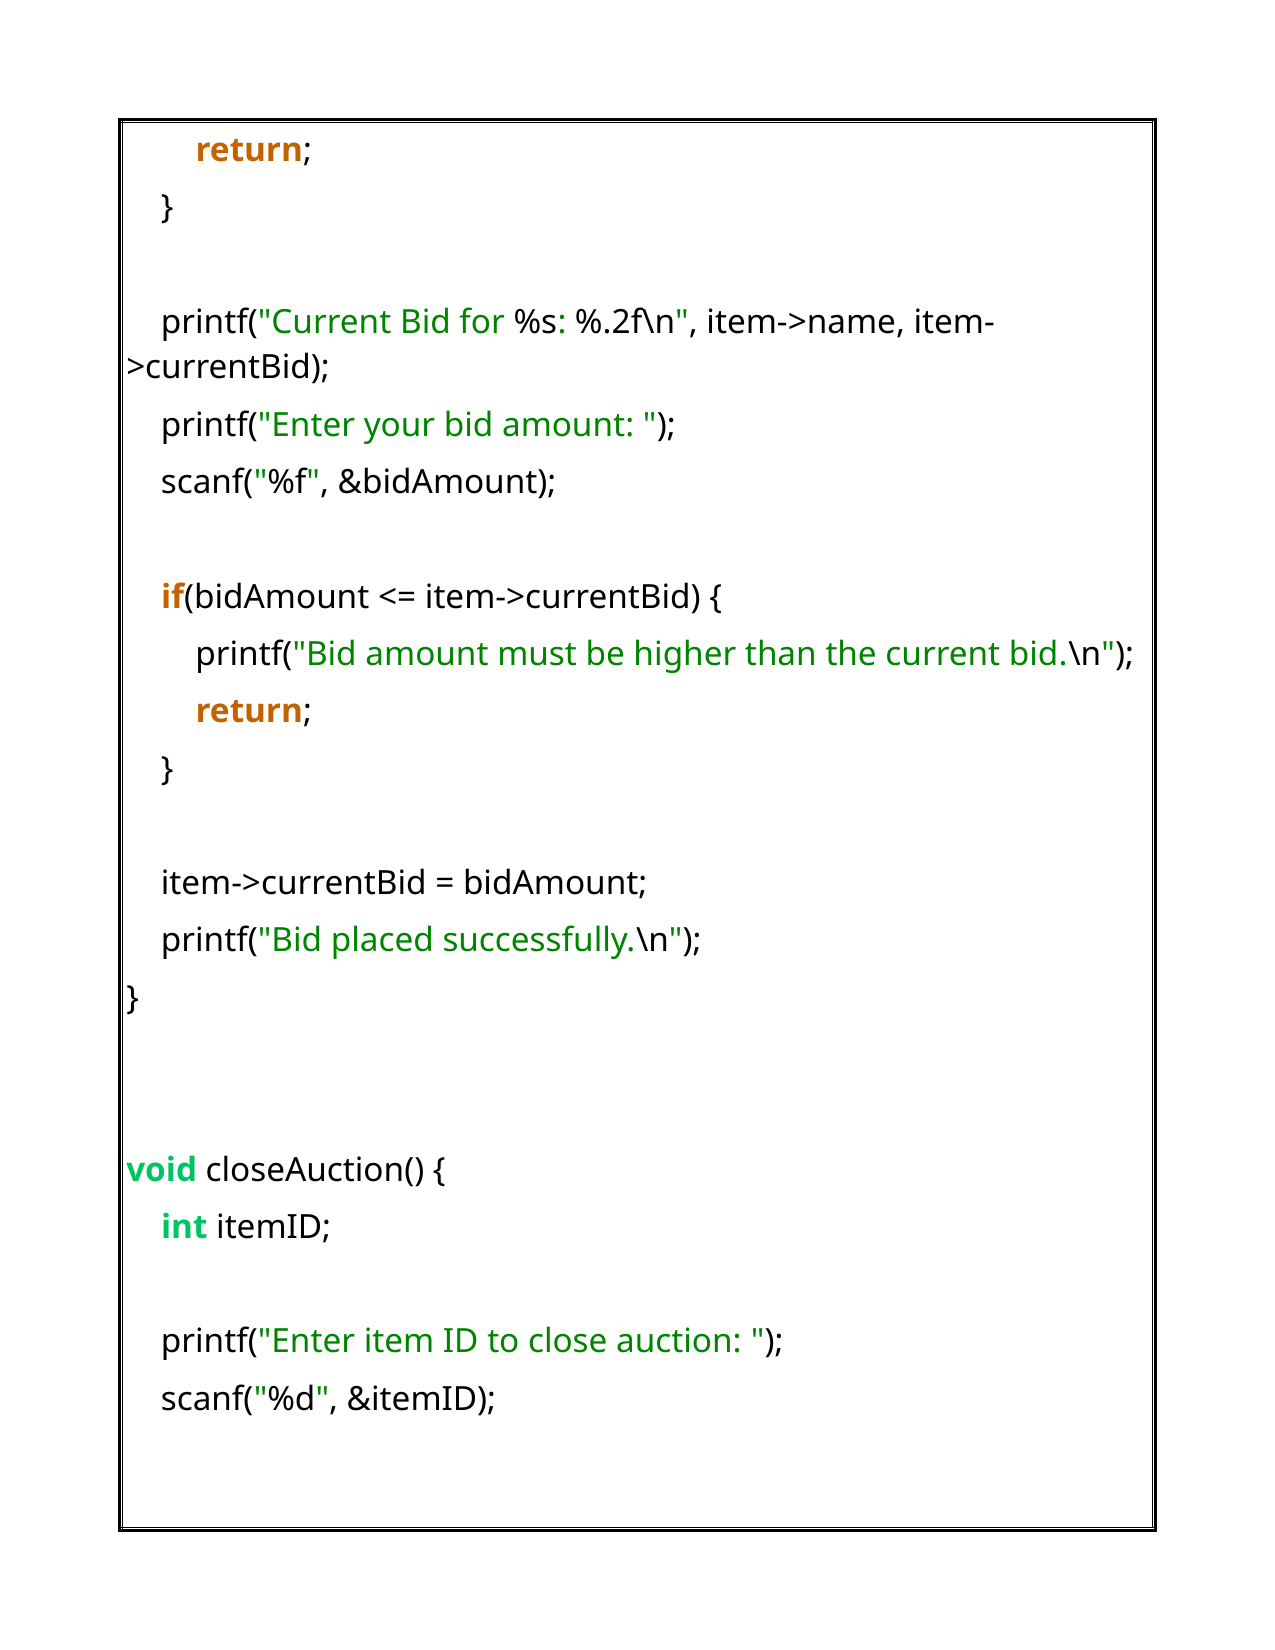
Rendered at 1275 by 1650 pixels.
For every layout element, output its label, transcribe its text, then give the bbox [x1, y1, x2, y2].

text } [126, 973, 1149, 1019]
text return; [126, 126, 1149, 171]
text printf("Bid placed successfully.\n"); [126, 916, 1149, 962]
text return; [126, 687, 1149, 732]
text printf("Bid amount must be higher than the current bid.\n"); [126, 630, 1149, 675]
text scanf("%d", &itemID); [126, 1374, 1149, 1420]
text printf("Current Bid for %s: %.2f\n", item->name, item->currentBid); [126, 298, 1149, 389]
text } [126, 744, 1149, 790]
text printf("Enter item ID to close auction: "); [126, 1317, 1149, 1363]
text int itemID; [126, 1203, 1149, 1248]
text item->currentBid = bidAmount; [126, 859, 1149, 904]
text scanf("%f", &bidAmount); [126, 458, 1149, 503]
text if(bidAmount <= item->currentBid) { [126, 572, 1149, 618]
text printf("Enter your bid amount: "); [126, 401, 1149, 446]
text void closeAuction() { [126, 1145, 1149, 1191]
text } [126, 183, 1149, 229]
